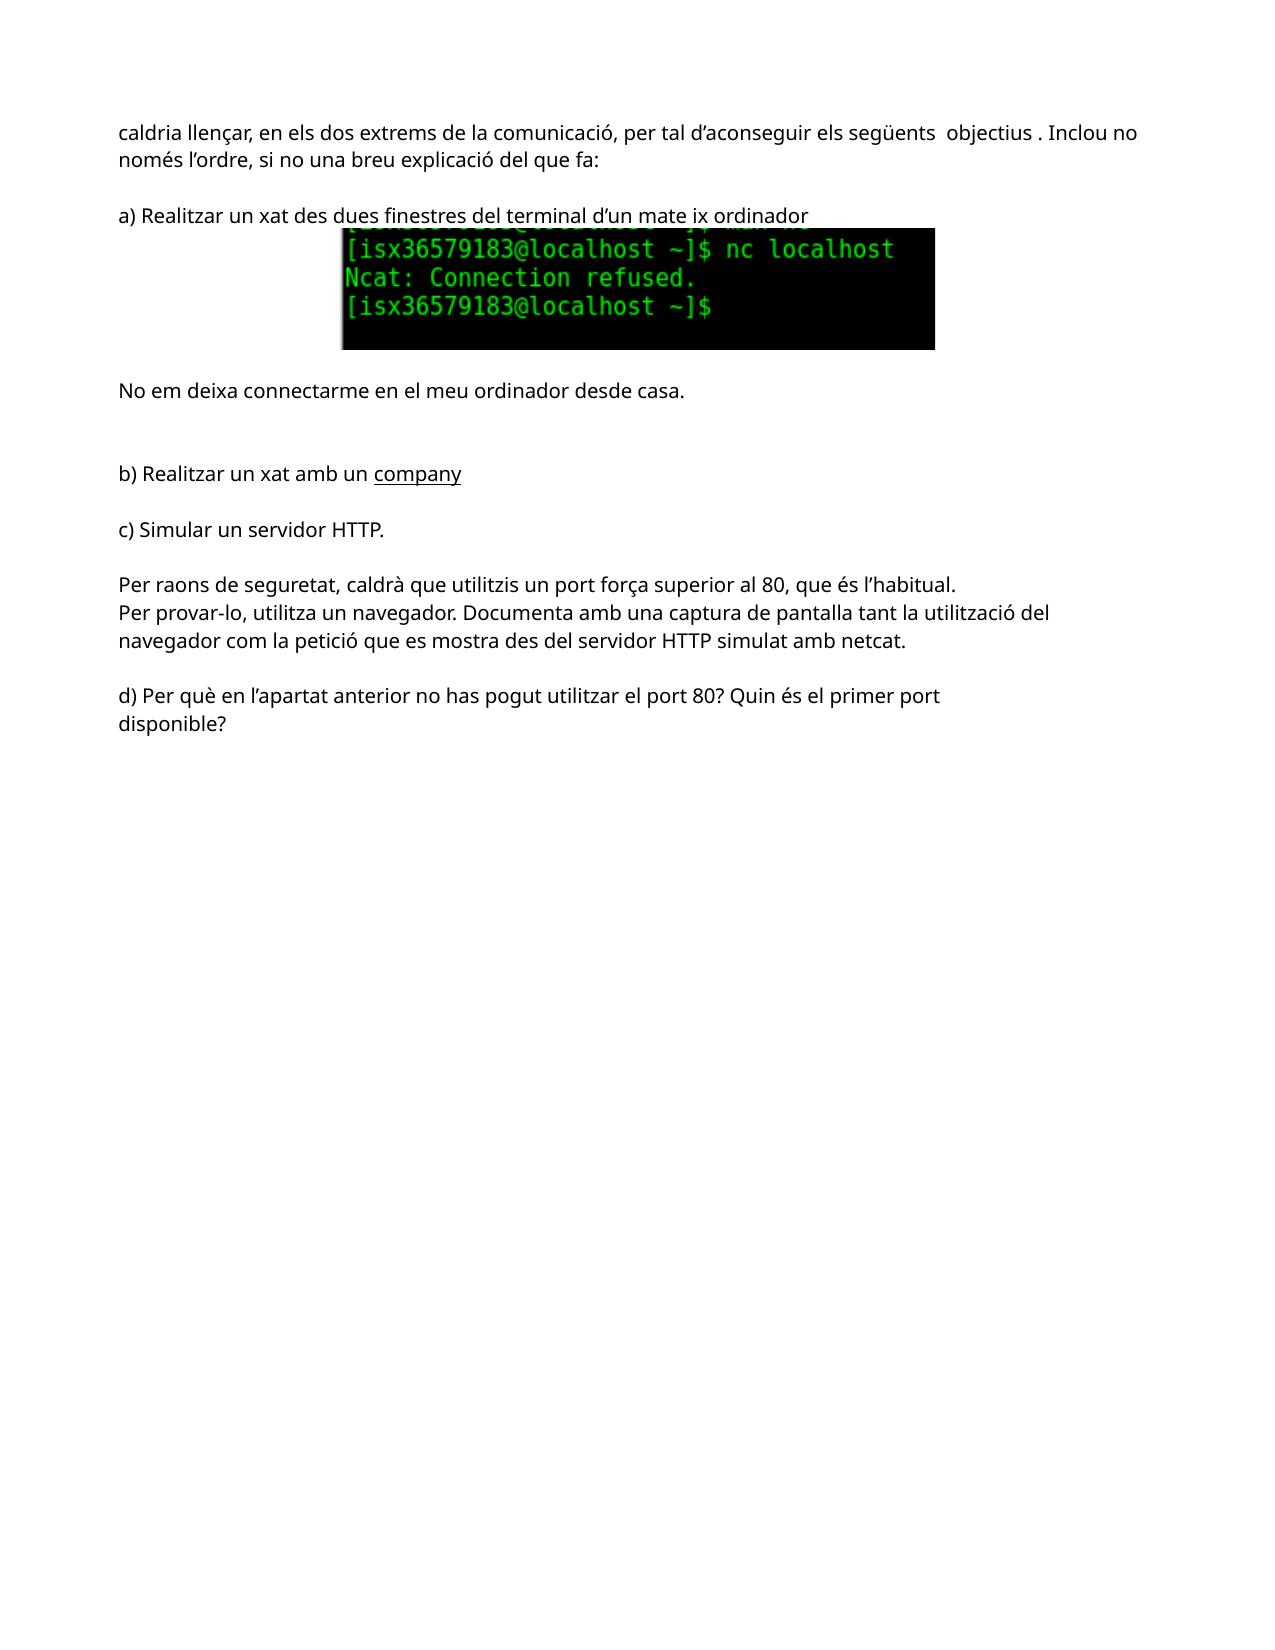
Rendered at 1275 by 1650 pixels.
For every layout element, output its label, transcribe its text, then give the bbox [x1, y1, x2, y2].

text d) Per què en l’apartat anterior no has pogut utilitzar el port 80? Quin és el primer port [118, 682, 1157, 709]
text Per raons de seguretat, caldrà que utilitzis un port força superior al 80, que és l’habitual. [118, 571, 1157, 599]
text No em deixa connectarme en el meu ordinador desde casa. [118, 377, 1157, 405]
text a) Realitzar un xat des dues finestres del terminal d’un mate ix ordinador [118, 201, 1157, 229]
text caldria llençar, en els dos extrems de la comunicació, per tal d’aconseguir els següents objectius . Inclou no només l’ordre, si no una breu explicació del que fa: [118, 118, 1157, 173]
text Per provar-lo, utilitza un navegador. Documenta amb una captura de pantalla tant la utilització del navegador com la petició que es mostra des del servidor HTTP simulat amb netcat. [118, 599, 1157, 654]
text disponible? [118, 709, 1157, 737]
text b) Realitzar un xat amb un company [118, 460, 1157, 488]
picture [339, 228, 936, 350]
text c) Simular un servidor HTTP. [118, 516, 1157, 543]
